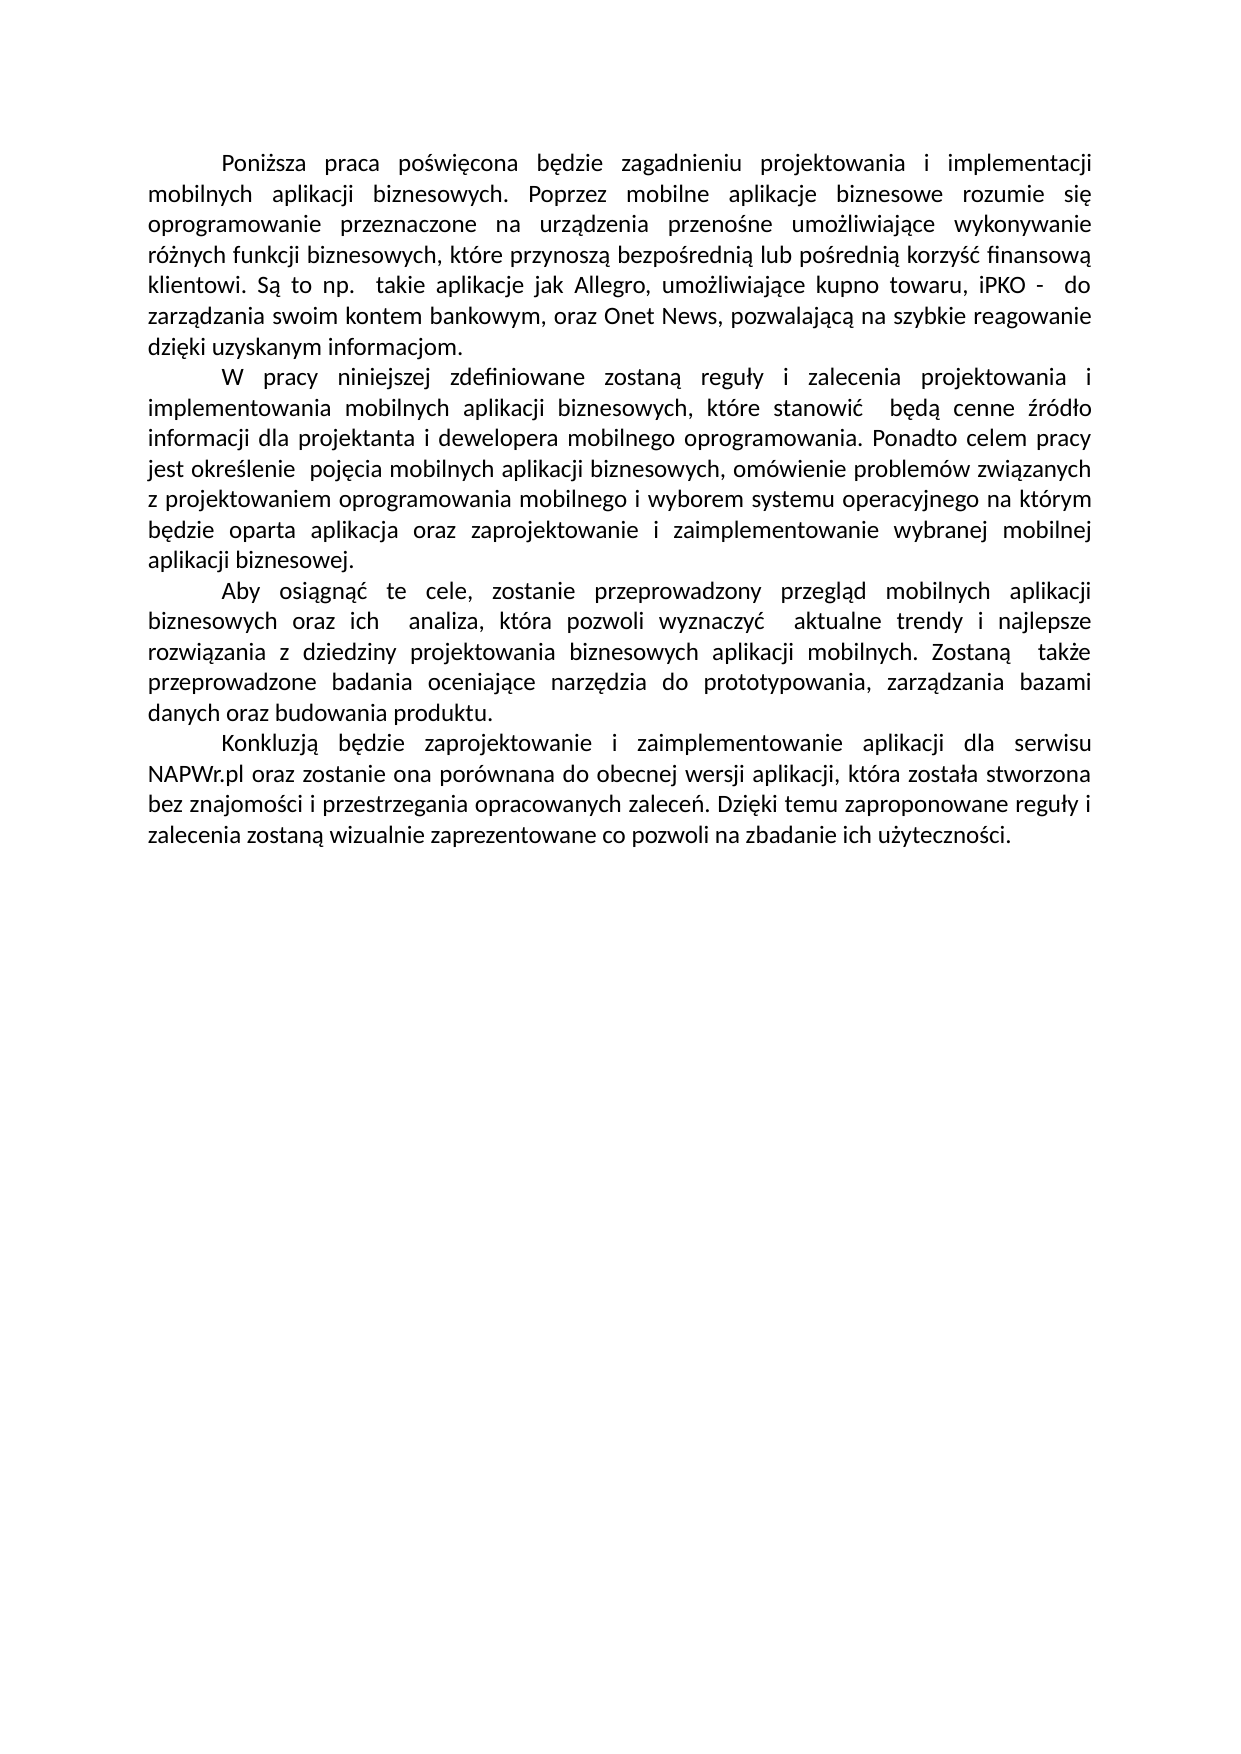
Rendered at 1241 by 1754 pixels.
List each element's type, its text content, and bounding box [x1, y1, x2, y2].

text Aby osiągnąć te cele, zostanie przeprowadzony przegląd mobilnych aplikacji biznesowych oraz ich analiza, która pozwoli wyznaczyć aktualne trendy i najlepsze rozwiązania z dziedziny projektowania biznesowych aplikacji mobilnych. Zostaną także przeprowadzone badania oceniające narzędzia do prototypowania, zarządzania bazami danych oraz budowania produktu. [148, 575, 1093, 727]
text Poniższa praca poświęcona będzie zagadnieniu projektowania i implementacji mobilnych aplikacji biznesowych. Poprzez mobilne aplikacje biznesowe rozumie się oprogramowanie przeznaczone na urządzenia przenośne umożliwiające wykonywanie różnych funkcji biznesowych, które przynoszą bezpośrednią lub pośrednią korzyść finansową klientowi. Są to np. takie aplikacje jak Allegro, umożliwiające kupno towaru, iPKO - do zarządzania swoim kontem bankowym, oraz Onet News, pozwalającą na szybkie reagowanie dzięki uzyskanym informacjom. [148, 148, 1093, 361]
text Konkluzją będzie zaprojektowanie i zaimplementowanie aplikacji dla serwisu NAPWr.pl oraz zostanie ona porównana do obecnej wersji aplikacji, która została stworzona bez znajomości i przestrzegania opracowanych zaleceń. Dzięki temu zaproponowane reguły i zalecenia zostaną wizualnie zaprezentowane co pozwoli na zbadanie ich użyteczności. [148, 727, 1093, 849]
text W pracy niniejszej zdefiniowane zostaną reguły i zalecenia projektowania i implementowania mobilnych aplikacji biznesowych, które stanowić będą cenne źródło informacji dla projektanta i dewelopera mobilnego oprogramowania. Ponadto celem pracy jest określenie pojęcia mobilnych aplikacji biznesowych, omówienie problemów związanych z projektowaniem oprogramowania mobilnego i wyborem systemu operacyjnego na którym będzie oparta aplikacja oraz zaprojektowanie i zaimplementowanie wybranej mobilnej aplikacji biznesowej. [148, 361, 1093, 575]
